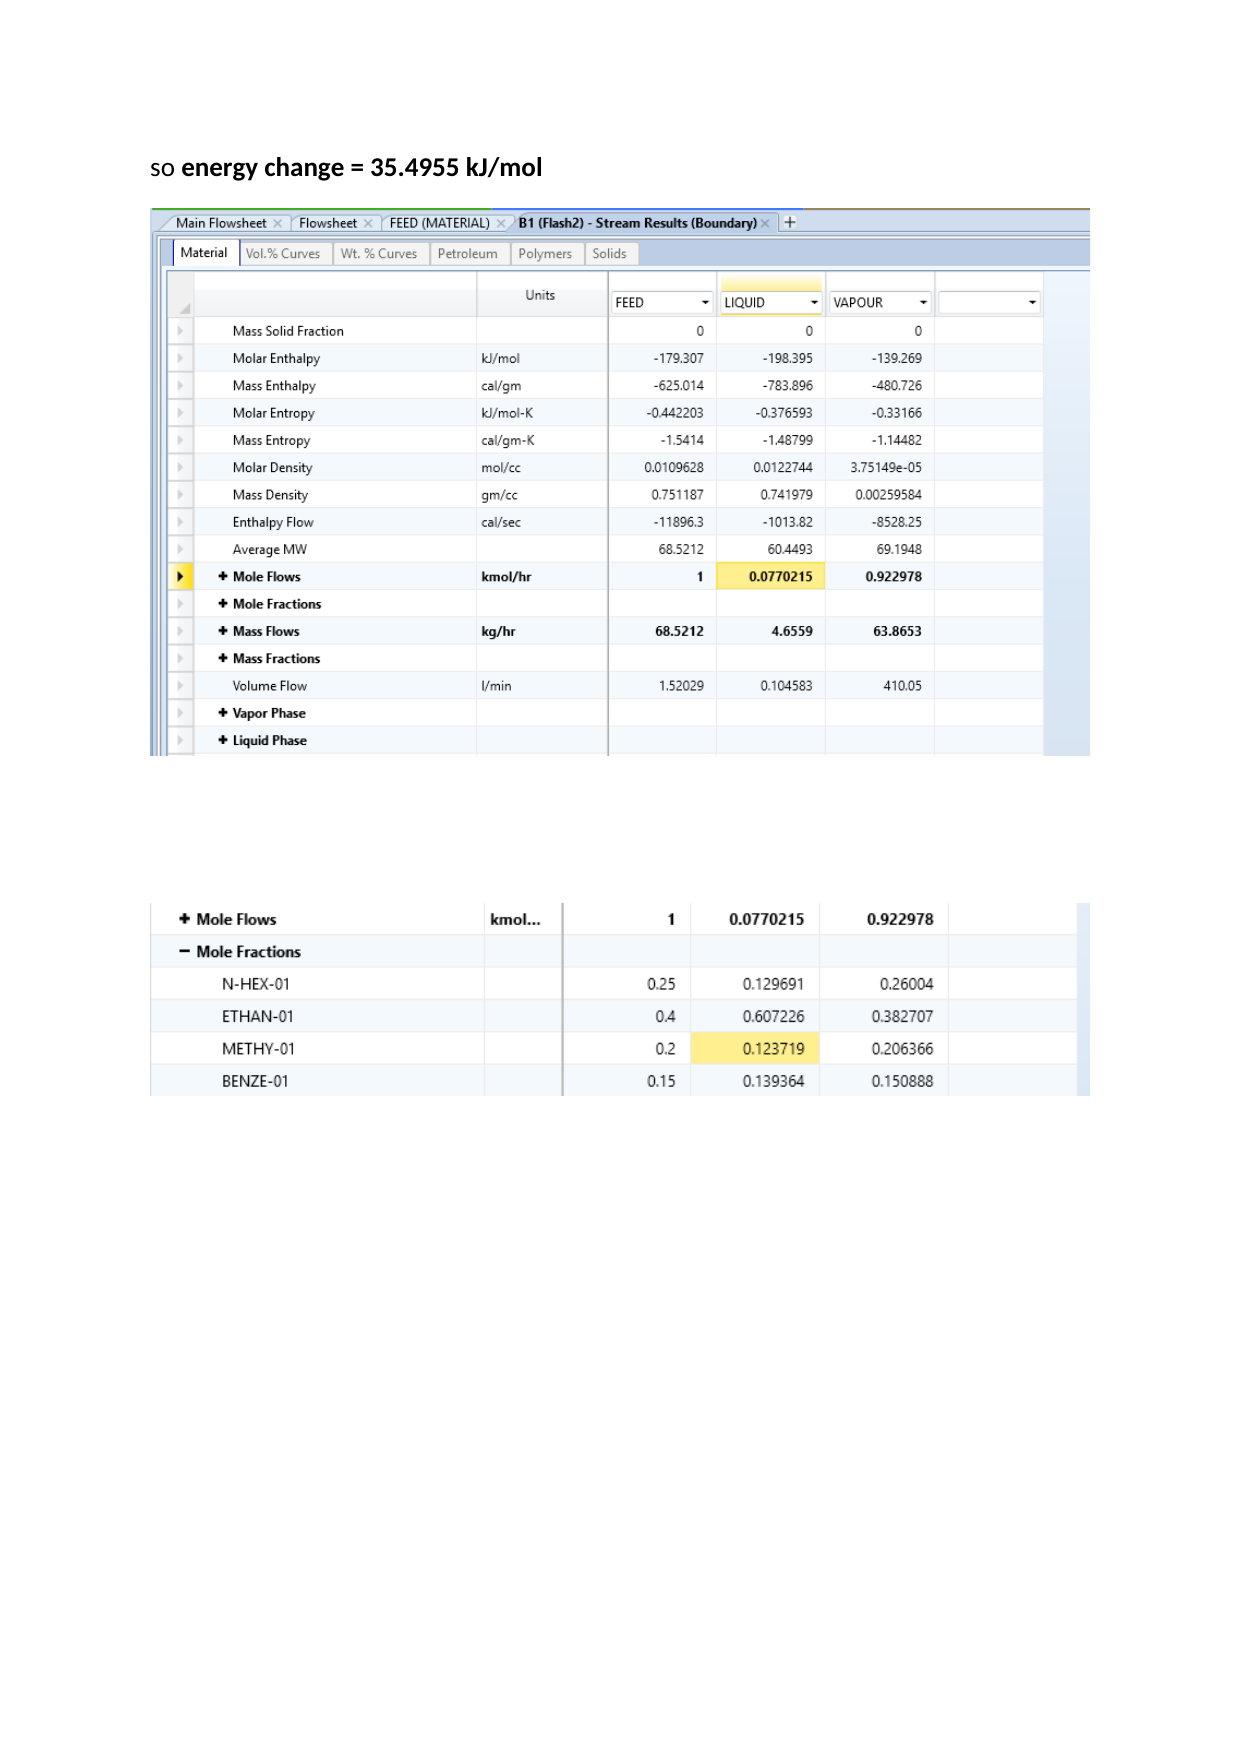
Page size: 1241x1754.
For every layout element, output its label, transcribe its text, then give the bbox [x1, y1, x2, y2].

picture [150, 208, 1091, 756]
picture [150, 903, 1091, 1096]
text so energy change = 35.4955 kJ/mol [150, 150, 1090, 183]
